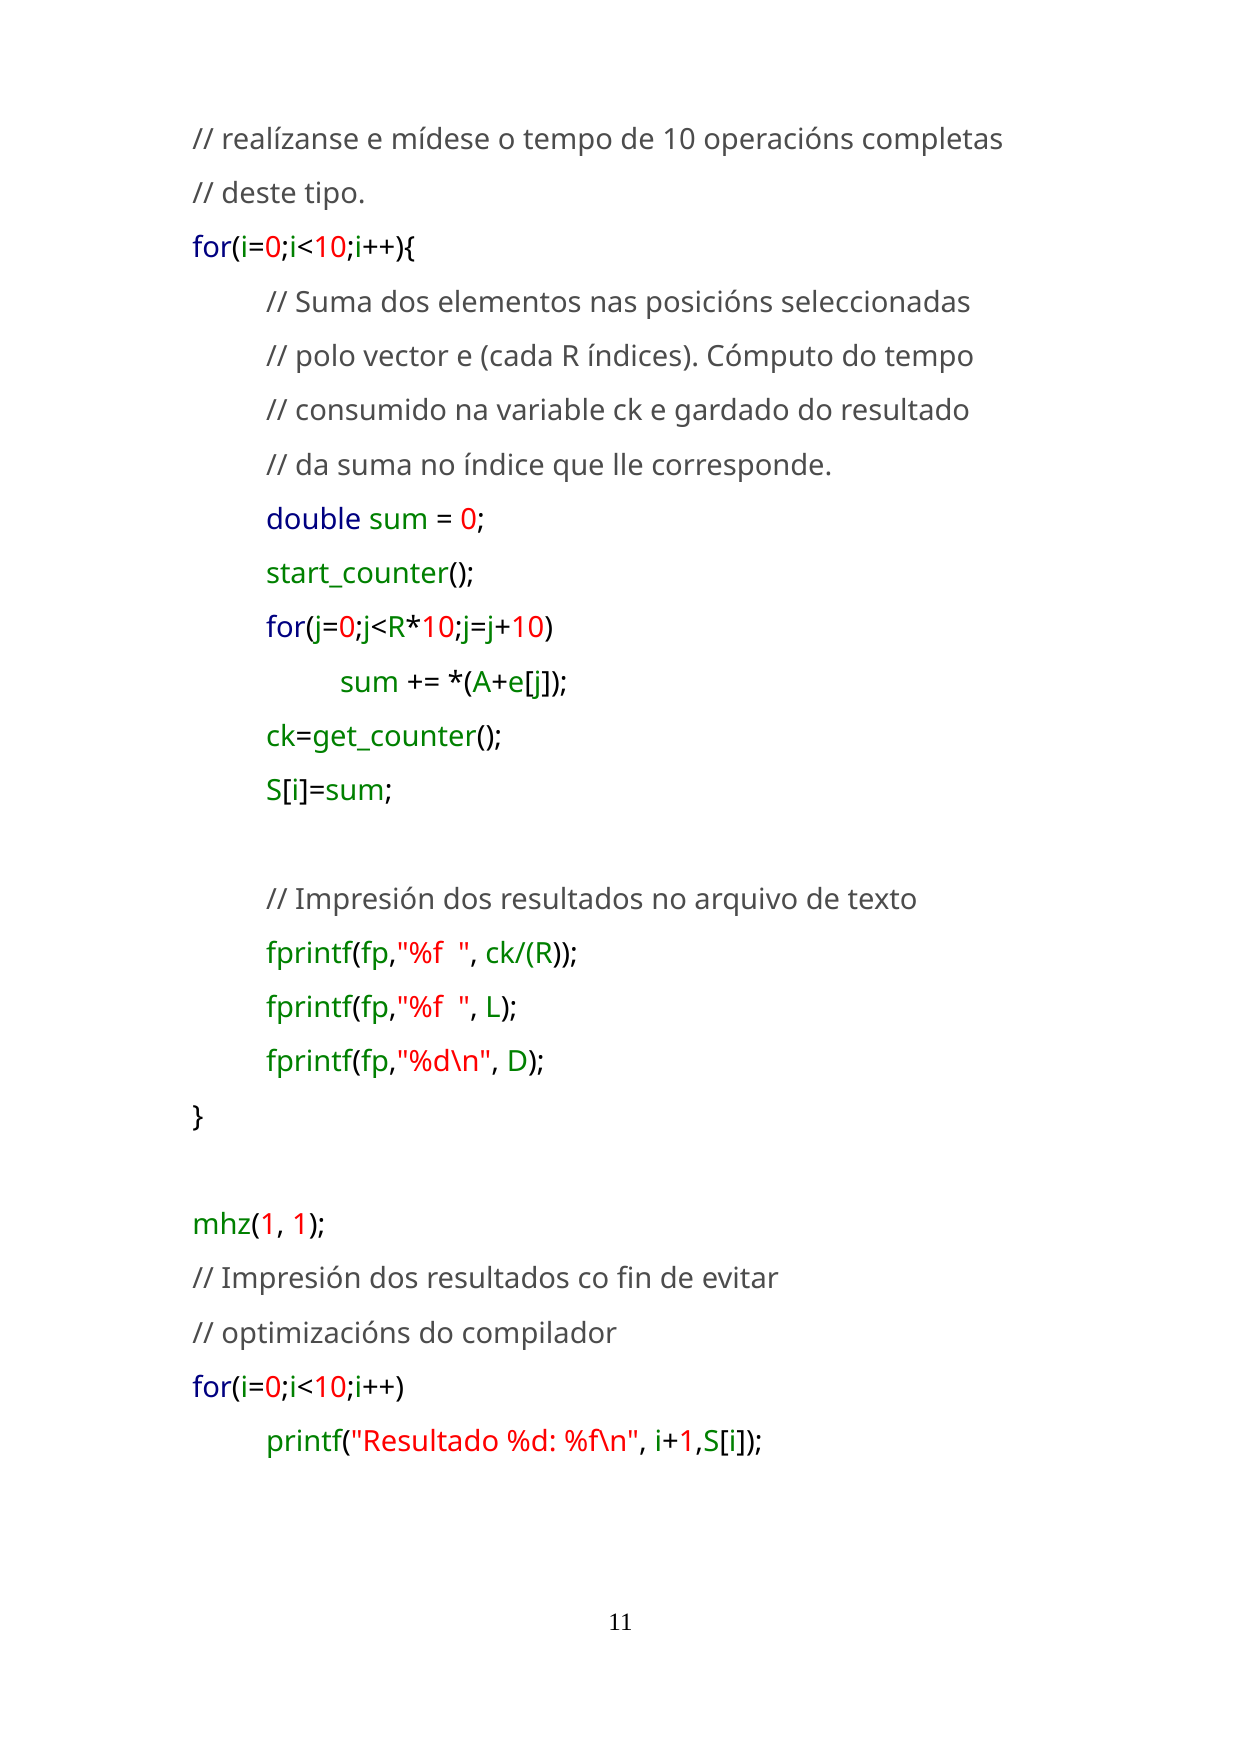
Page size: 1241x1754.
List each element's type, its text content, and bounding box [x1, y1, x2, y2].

text // optimizacións do compilador [118, 1312, 1122, 1352]
text // realízanse e mídese o tempo de 10 operacións completas [118, 118, 1122, 158]
text // Suma dos elementos nas posicións seleccionadas [118, 281, 1122, 321]
text S[i]=sum; [118, 769, 1122, 809]
text double sum = 0; [118, 498, 1122, 538]
text for(i=0;i<10;i++){ [118, 227, 1122, 266]
text // consumido na variable ck e gardado do resultado [118, 389, 1122, 429]
text // deste tipo. [118, 172, 1122, 212]
text start_counter(); [118, 552, 1122, 592]
text // Impresión dos resultados co fin de evitar [118, 1258, 1122, 1297]
text ck=get_counter(); [118, 715, 1122, 755]
text for(i=0;i<10;i++) [118, 1366, 1122, 1406]
text // da suma no índice que lle corresponde. [118, 444, 1122, 483]
text for(j=0;j<R*10;j=j+10) [118, 607, 1122, 646]
text fprintf(fp,"%f ", ck/(R)); [118, 932, 1122, 972]
text // polo vector e (cada R índices). Cómputo do tempo [118, 335, 1122, 375]
text sum += *(A+e[j]); [118, 661, 1122, 701]
text } [118, 1095, 1122, 1135]
text printf("Resultado %d: %f\n", i+1,S[i]); [118, 1421, 1122, 1460]
text fprintf(fp,"%f ", L); [118, 986, 1122, 1026]
text mhz(1, 1); [118, 1203, 1122, 1243]
text // Impresión dos resultados no arquivo de texto [118, 878, 1122, 918]
text fprintf(fp,"%d\n", D); [118, 1041, 1122, 1080]
